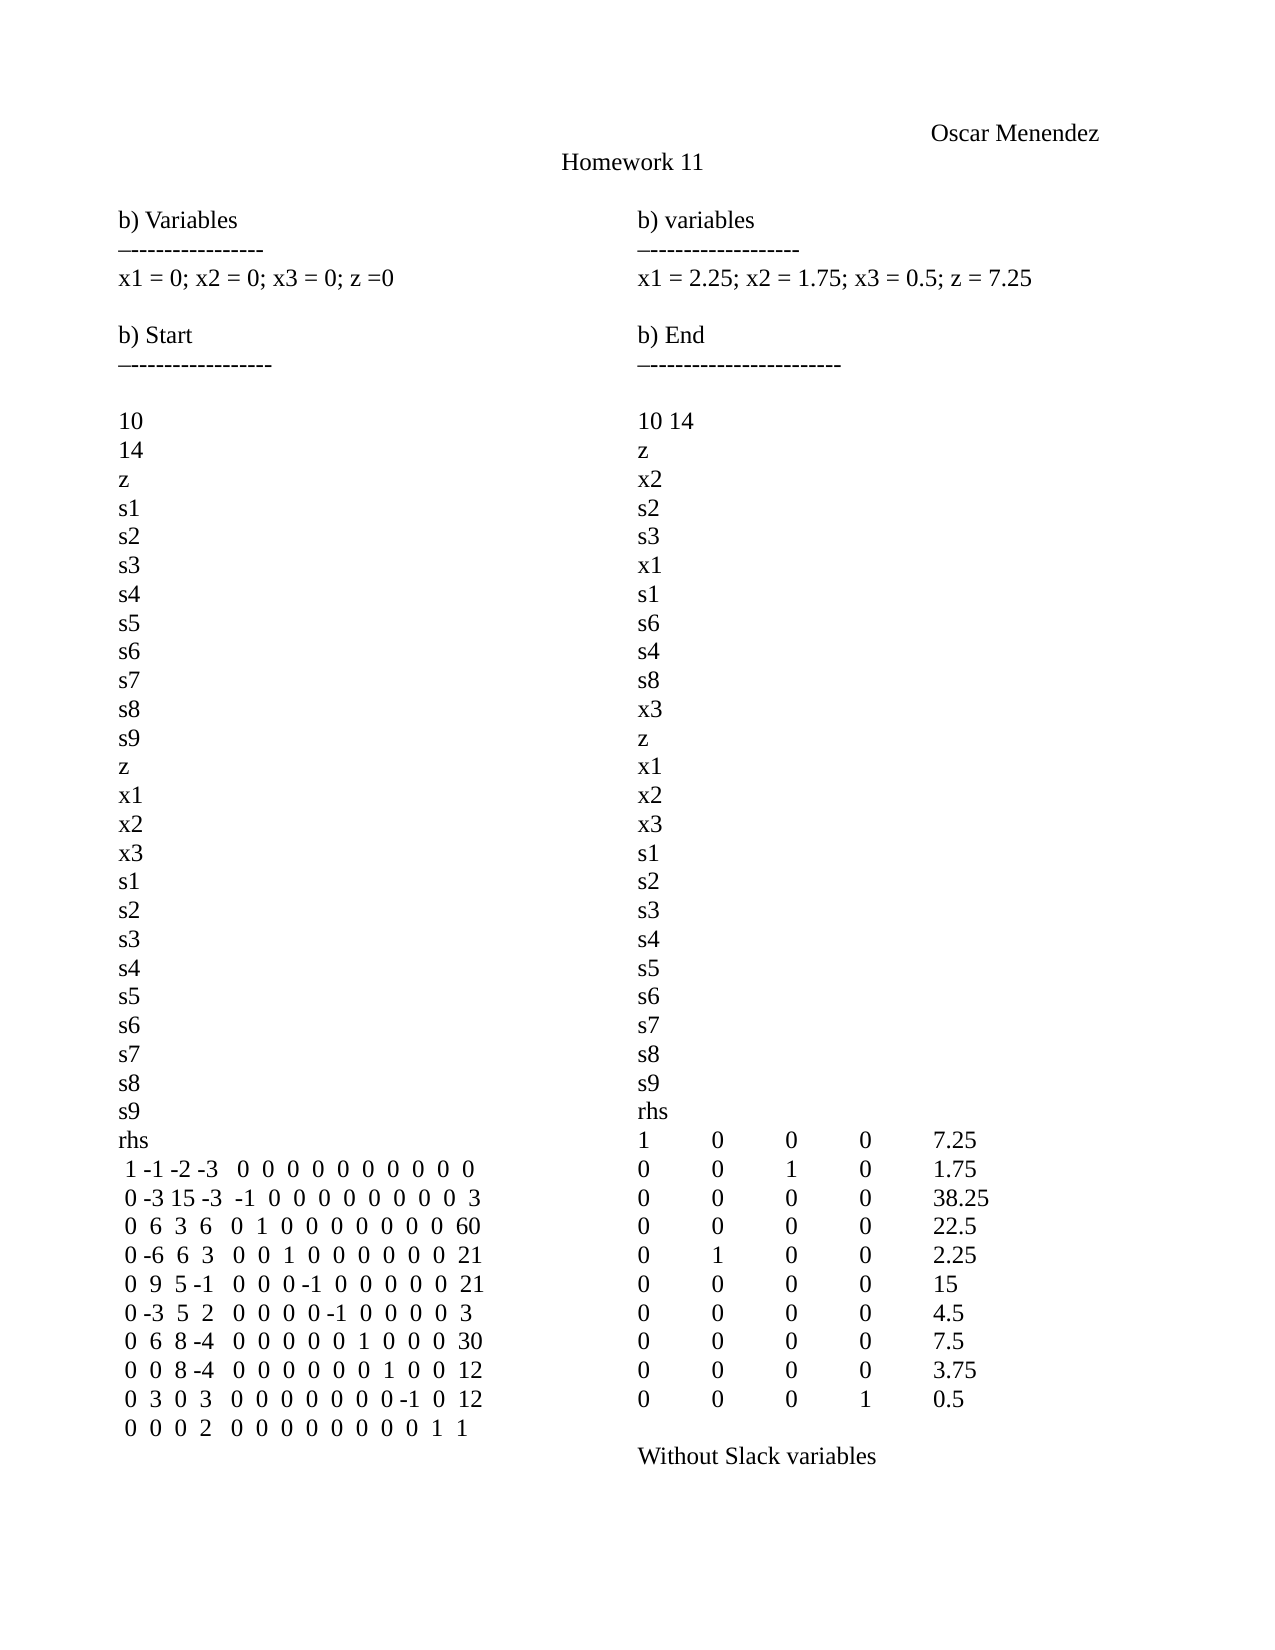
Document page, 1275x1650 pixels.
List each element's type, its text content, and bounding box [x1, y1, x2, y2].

text 0 3 0 3 0 0 0 0 0 0 0 -1 0 12 [118, 1384, 637, 1413]
text s2 [118, 521, 637, 550]
text s9 [637, 1068, 1157, 1096]
text s8 [637, 665, 1157, 694]
text x1 [637, 550, 1157, 579]
text s2 [118, 895, 637, 924]
text s2 [637, 866, 1157, 895]
text s6 [118, 636, 637, 665]
text z [637, 435, 1157, 464]
text s5 [637, 953, 1157, 981]
text Without Slack variables [637, 1441, 1157, 1470]
text 0 0 0 2 0 0 0 0 0 0 0 0 1 1 [118, 1413, 637, 1441]
text x2 [637, 464, 1157, 493]
text s1 [118, 493, 637, 521]
text –---------------- [118, 234, 637, 263]
text s4 [118, 579, 637, 608]
text 0 1 0 0 2.25 [637, 1240, 1157, 1269]
text s9 [118, 1096, 637, 1125]
text b) variables [637, 205, 1157, 234]
text s8 [637, 1039, 1157, 1068]
text 14 [118, 435, 637, 464]
text x2 [637, 780, 1157, 809]
text 0 0 0 0 15 [637, 1269, 1157, 1298]
text 10 14 [637, 406, 1157, 435]
text 1 -1 -2 -3 0 0 0 0 0 0 0 0 0 0 [118, 1154, 637, 1183]
text s3 [118, 550, 637, 579]
text s8 [118, 1068, 637, 1096]
text s8 [118, 694, 637, 723]
text rhs [637, 1096, 1157, 1125]
text 0 6 3 6 0 1 0 0 0 0 0 0 0 60 [118, 1211, 637, 1240]
text x1 [118, 780, 637, 809]
text 0 -3 15 -3 -1 0 0 0 0 0 0 0 0 3 [118, 1183, 637, 1211]
text x3 [637, 809, 1157, 838]
text –----------------- [118, 349, 637, 378]
text z [118, 464, 637, 493]
text 0 0 0 0 3.75 [637, 1355, 1157, 1384]
text s7 [637, 1010, 1157, 1039]
text s1 [637, 579, 1157, 608]
text s6 [637, 981, 1157, 1010]
text 0 -6 6 3 0 0 1 0 0 0 0 0 0 21 [118, 1240, 637, 1269]
text 0 0 0 0 7.5 [637, 1326, 1157, 1355]
text 0 0 0 0 4.5 [637, 1298, 1157, 1326]
text 0 0 0 1 0.5 [637, 1384, 1157, 1413]
text s7 [118, 665, 637, 694]
text s6 [118, 1010, 637, 1039]
text s1 [118, 866, 637, 895]
text x3 [637, 694, 1157, 723]
text x1 = 0; x2 = 0; x3 = 0; z =0 [118, 263, 637, 291]
text z [637, 723, 1157, 751]
text rhs [118, 1125, 637, 1154]
text –------------------ [637, 234, 1157, 263]
text s5 [118, 608, 637, 636]
text 0 6 8 -4 0 0 0 0 0 1 0 0 0 30 [118, 1326, 637, 1355]
text s2 [637, 493, 1157, 521]
text s4 [637, 636, 1157, 665]
text b) Variables [118, 205, 637, 234]
text 0 9 5 -1 0 0 0 -1 0 0 0 0 0 21 [118, 1269, 637, 1298]
text s6 [637, 608, 1157, 636]
text 0 0 0 0 38.25 [637, 1183, 1157, 1211]
text 10 [118, 406, 637, 435]
text s4 [637, 924, 1157, 953]
text x3 [118, 838, 637, 866]
text 0 -3 5 2 0 0 0 0 -1 0 0 0 0 3 [118, 1298, 637, 1326]
text 0 0 1 0 1.75 [637, 1154, 1157, 1183]
text s4 [118, 953, 637, 981]
text s3 [118, 924, 637, 953]
text s3 [637, 895, 1157, 924]
text –----------------------- [637, 349, 1157, 378]
text b) End [637, 320, 1157, 349]
text s3 [637, 521, 1157, 550]
text 0 0 8 -4 0 0 0 0 0 0 1 0 0 12 [118, 1355, 637, 1384]
text s5 [118, 981, 637, 1010]
text z [118, 751, 637, 780]
text s1 [637, 838, 1157, 866]
text x2 [118, 809, 637, 838]
text 1 0 0 0 7.25 [637, 1125, 1157, 1154]
text x1 [637, 751, 1157, 780]
text x1 = 2.25; x2 = 1.75; x3 = 0.5; z = 7.25 [637, 263, 1157, 291]
text b) Start [118, 320, 637, 349]
text s9 [118, 723, 637, 751]
text s7 [118, 1039, 637, 1068]
text 0 0 0 0 22.5 [637, 1211, 1157, 1240]
